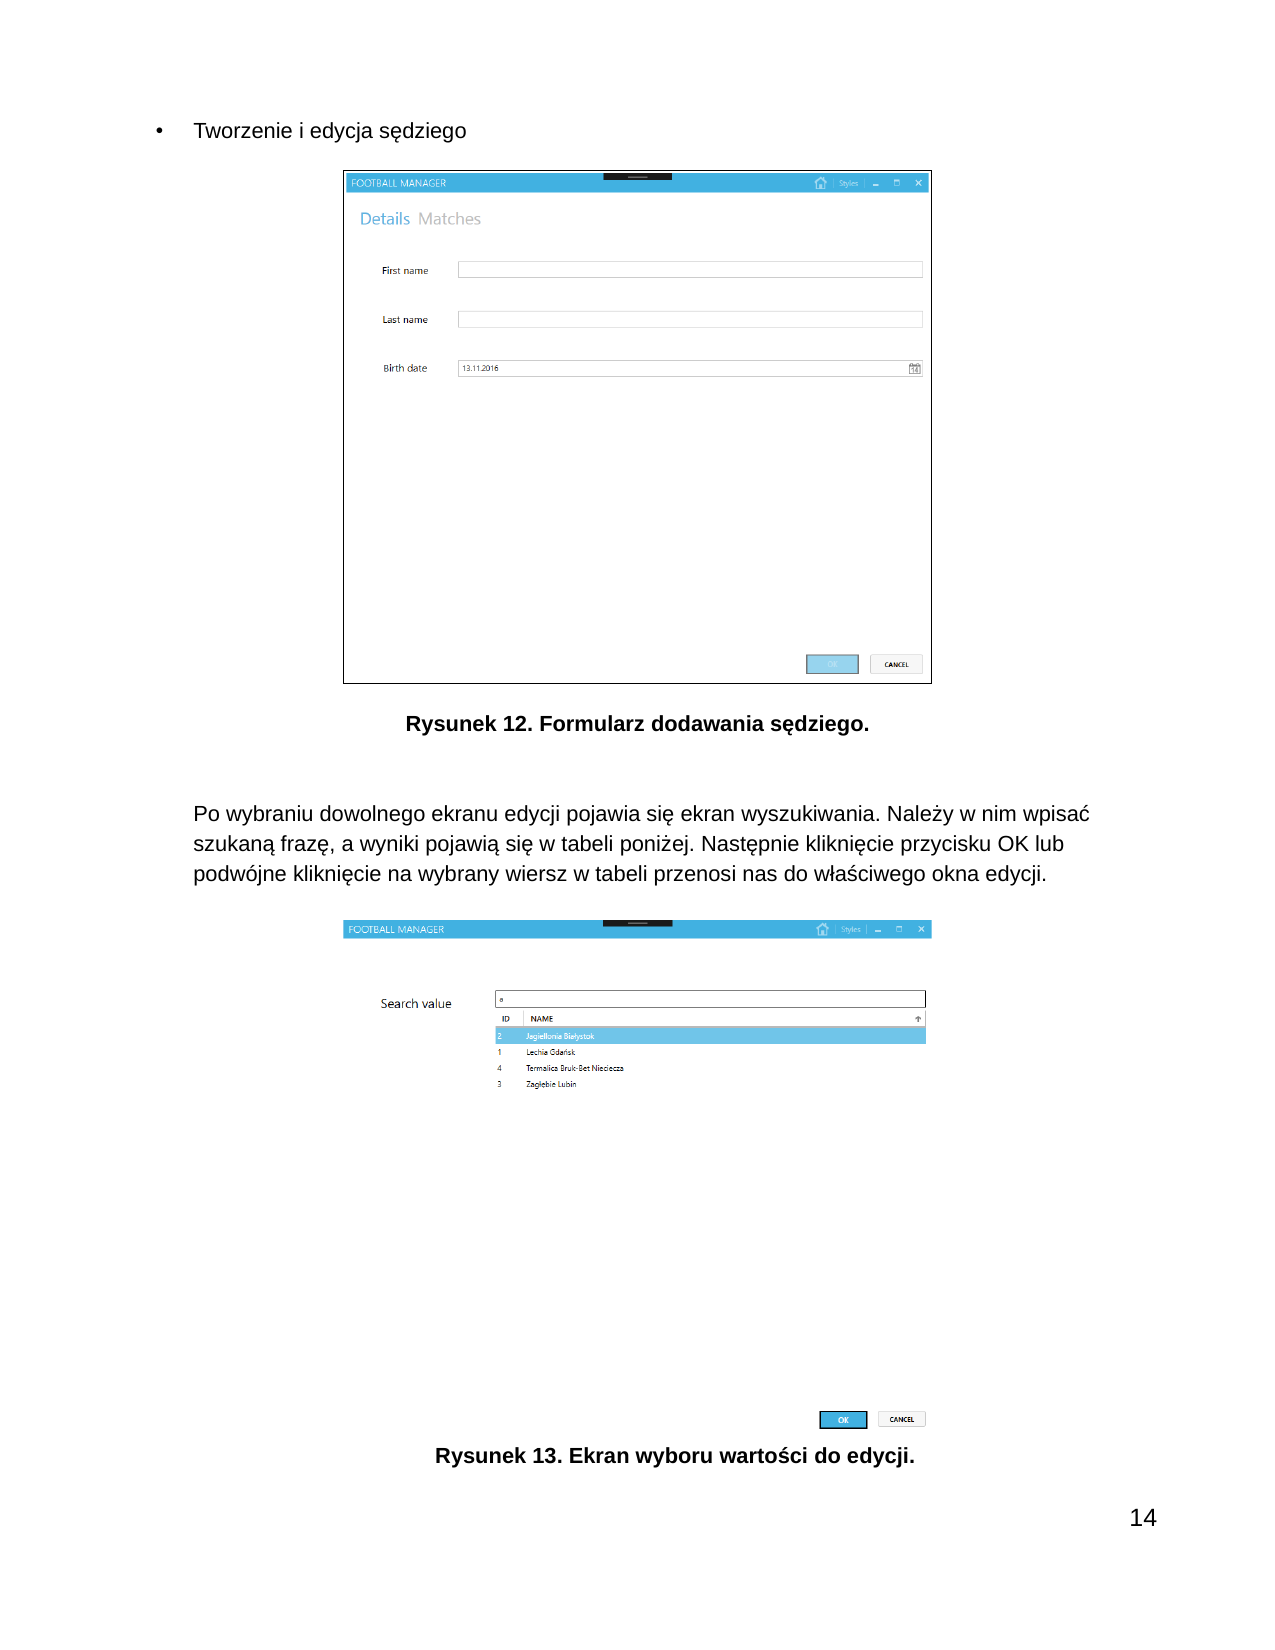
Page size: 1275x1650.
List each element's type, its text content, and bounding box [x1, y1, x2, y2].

picture [343, 920, 932, 1433]
list [344, 171, 931, 683]
picture [346, 173, 929, 680]
list Po wybraniu dowolnego ekranu edycji pojawia się ekran wyszukiwania. Należy w nim wpisać szukaną frazę, a wyniki pojawią się w tabeli poniżej. Następnie kliknięcie przycisku OK lub podwójne kliknięcie na wybrany wiersz w tabeli przenosi nas do właściwego okna edycji. [156, 801, 1157, 886]
list Rysunek 13. Ekran wyboru wartości do edycji. [156, 1443, 1157, 1468]
list Tworzenie i edycja sędziego [156, 118, 1157, 199]
text Rysunek 12. Formularz dodawania sędziego. [118, 711, 1157, 736]
